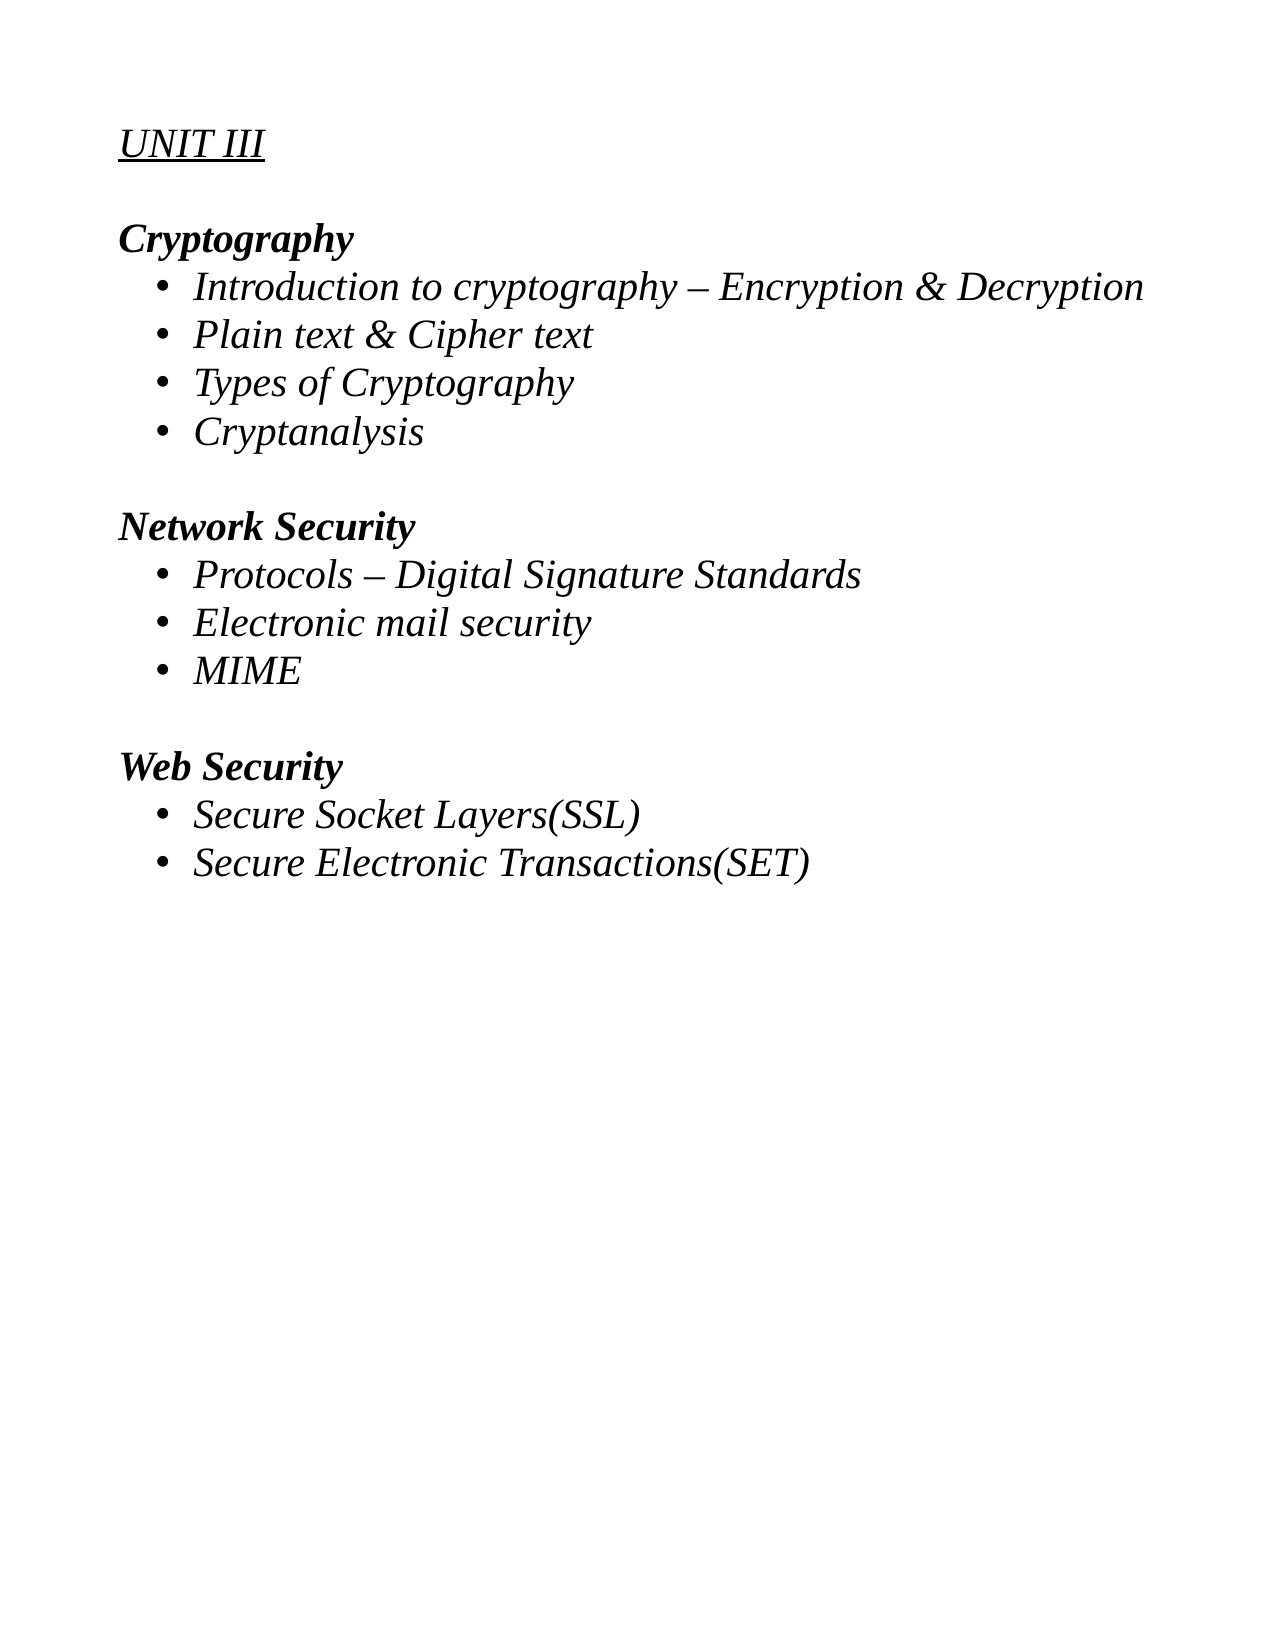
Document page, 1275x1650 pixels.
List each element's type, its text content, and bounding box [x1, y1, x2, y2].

list Plain text & Cipher text [156, 310, 1157, 358]
list Cryptanalysis [156, 406, 1157, 454]
text Network Security [118, 502, 1157, 550]
list MIME [156, 646, 1157, 694]
list Types of Cryptography [156, 358, 1157, 406]
list Introduction to cryptography – Encryption & Decryption [156, 262, 1157, 310]
list Secure Electronic Transactions(SET) [156, 838, 1157, 886]
text Web Security [118, 742, 1157, 790]
list Electronic mail security [156, 598, 1157, 646]
list Protocols – Digital Signature Standards [156, 550, 1157, 598]
text UNIT III [118, 118, 1157, 214]
list Secure Socket Layers(SSL) [156, 790, 1157, 838]
text Cryptography [118, 214, 1157, 262]
